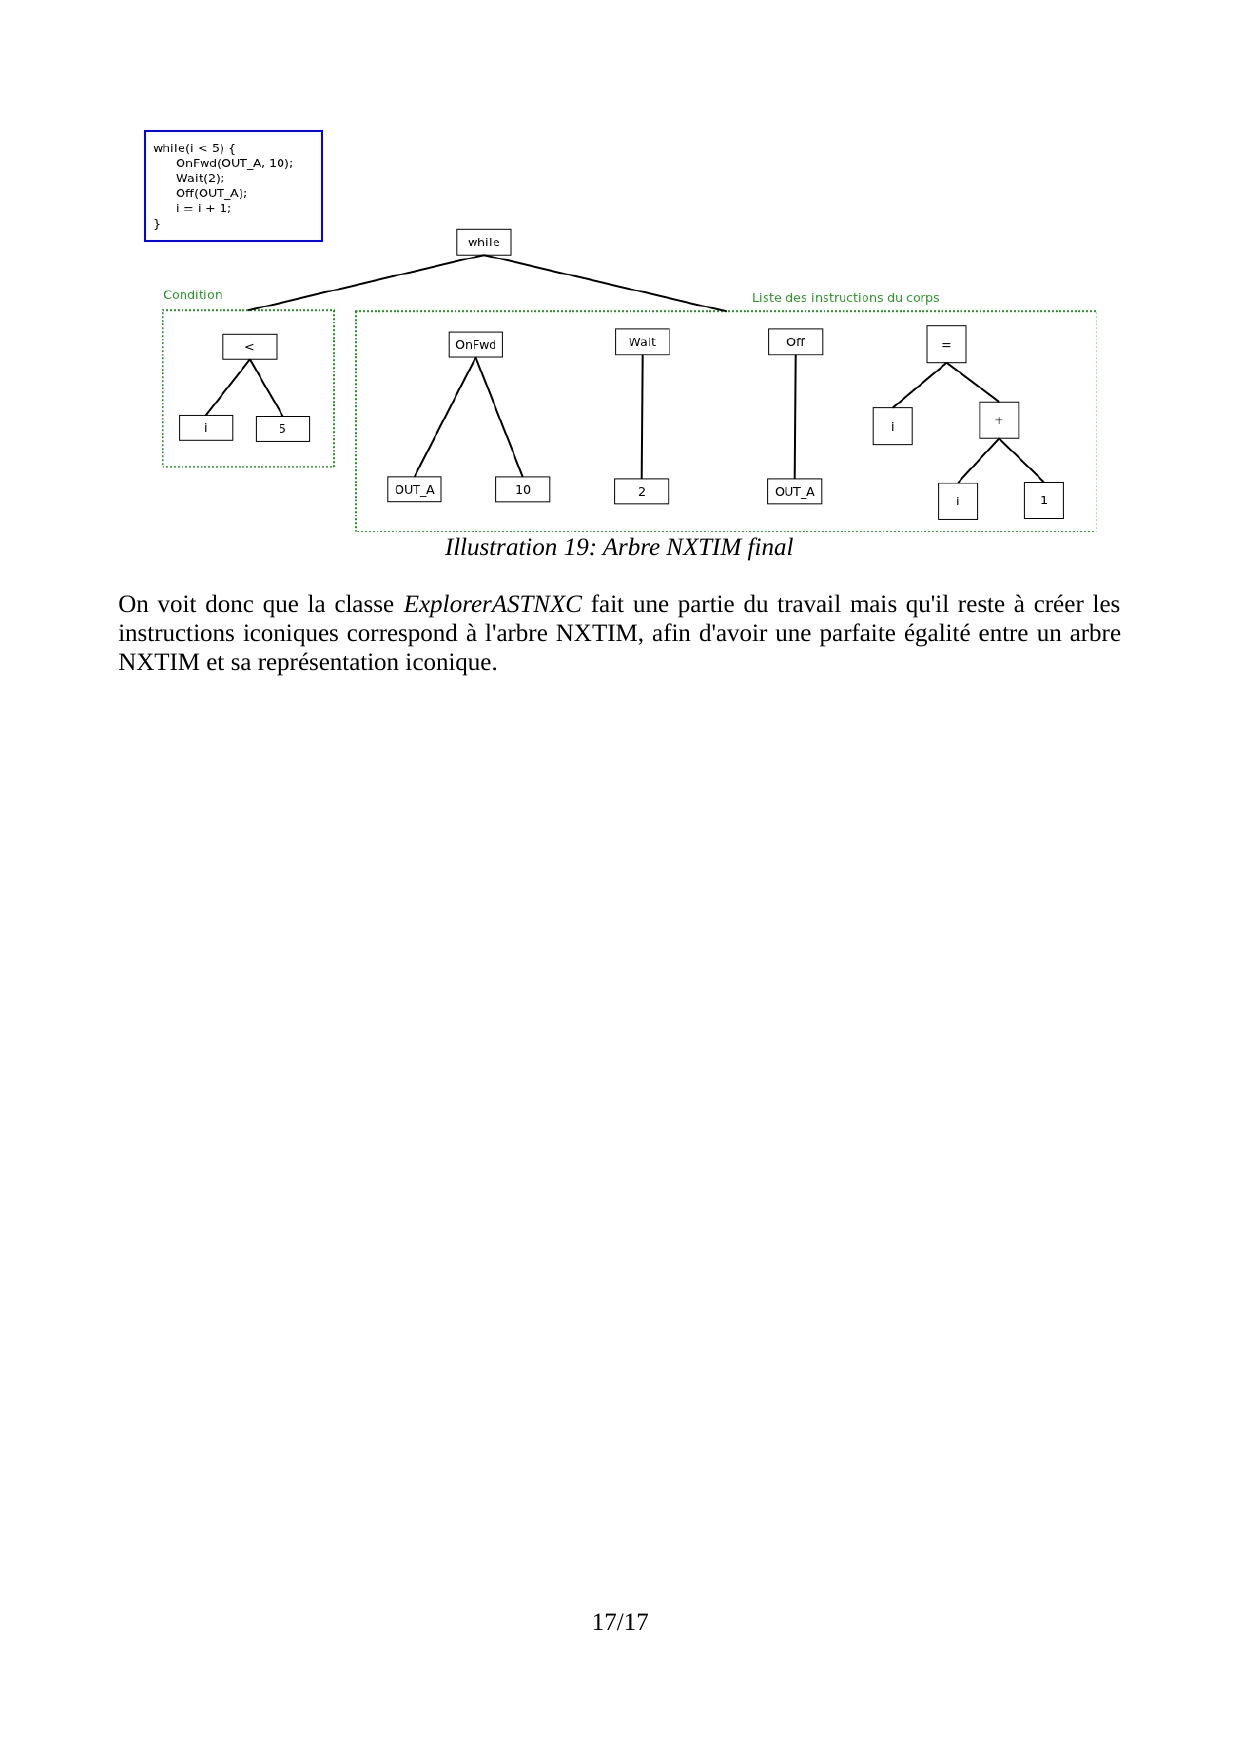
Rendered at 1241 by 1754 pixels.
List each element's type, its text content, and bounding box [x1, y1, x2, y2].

text On voit donc que la classe ExplorerASTNXC fait une partie du travail mais qu'il reste à créer les instructions iconiques correspond à l'arbre NXTIM, afin d'avoir une parfaite égalité entre un arbre NXTIM et sa représentation iconique. [118, 589, 1122, 676]
text Illustration 19: Arbre NXTIM final [144, 532, 1096, 561]
picture [144, 130, 1097, 532]
